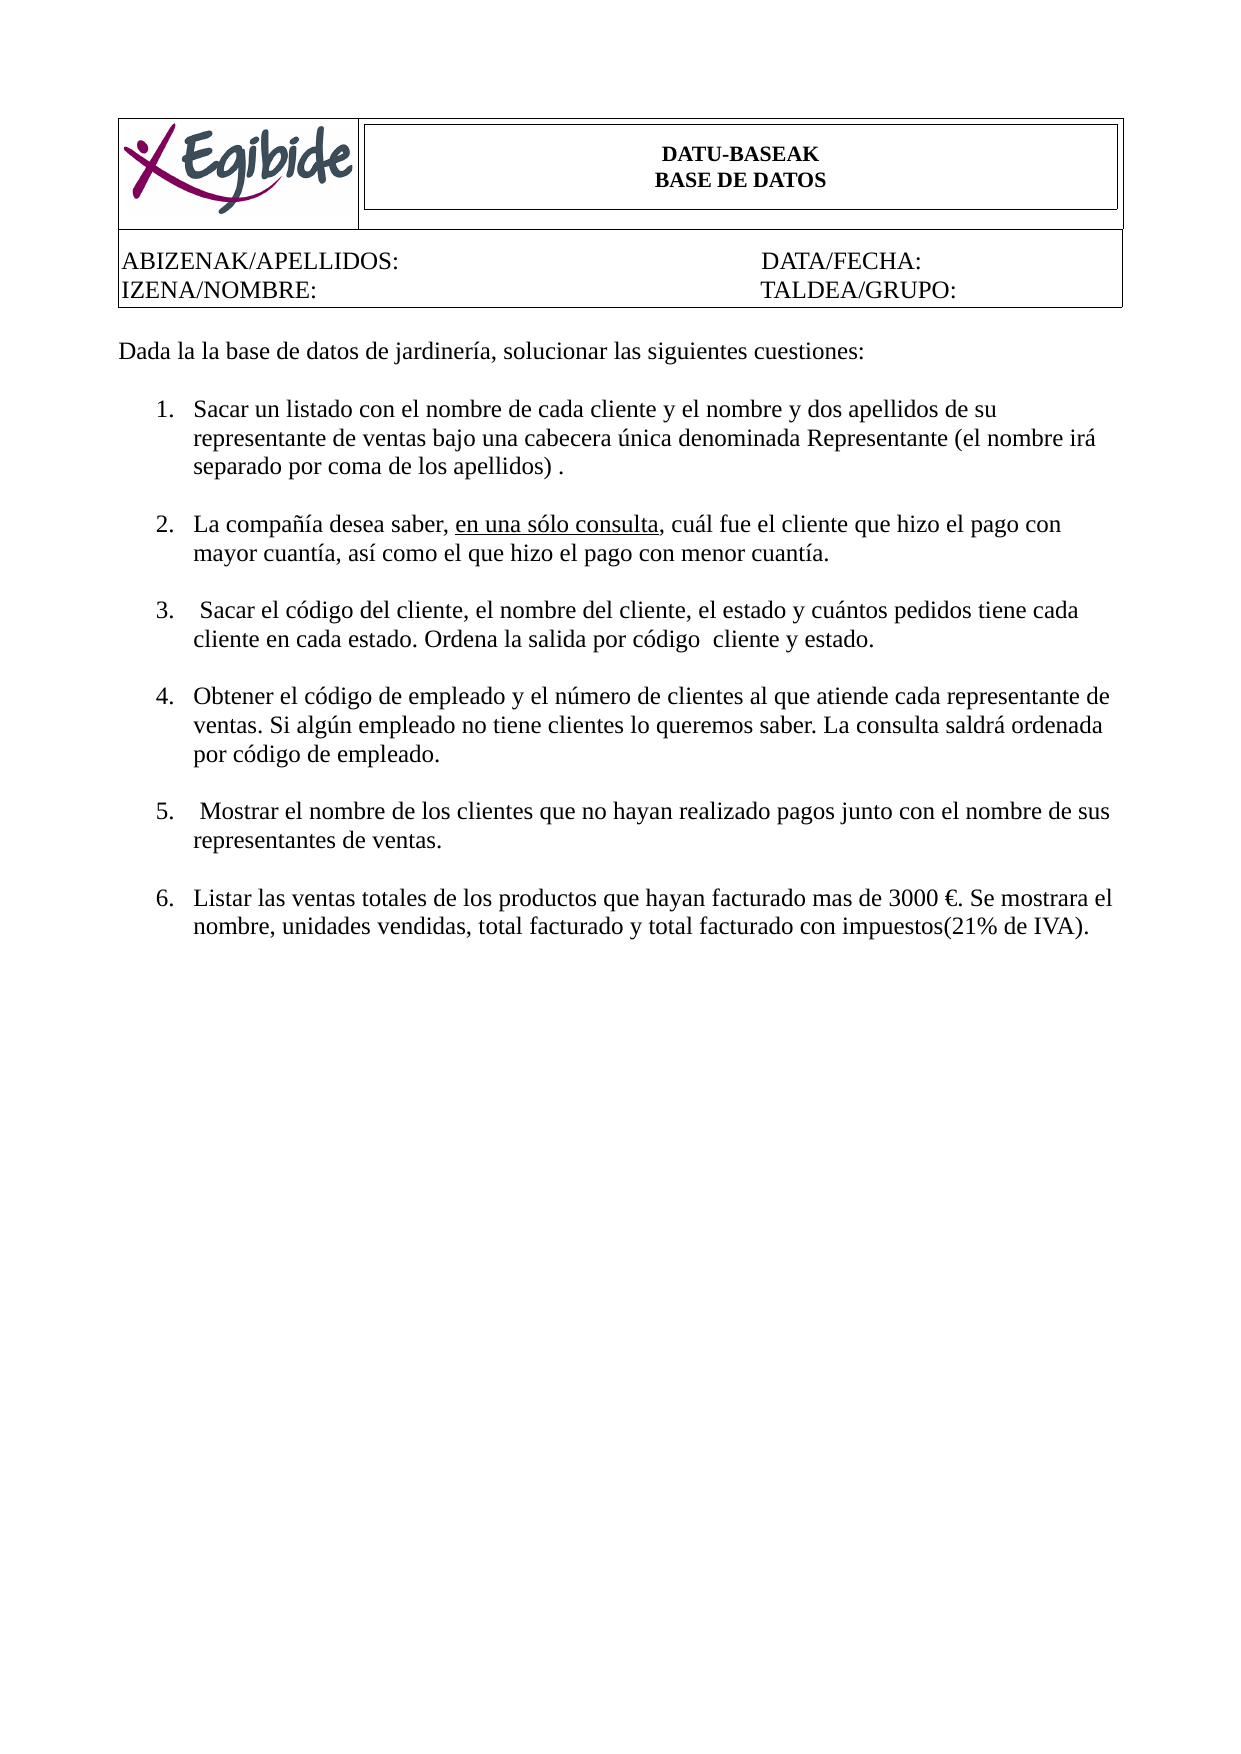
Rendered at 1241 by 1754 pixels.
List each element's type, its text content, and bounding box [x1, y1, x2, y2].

picture [123, 123, 353, 214]
list La compañía desea saber, en una sólo consulta, cuál fue el cliente que hizo el pago con mayor cuantía, así como el que hizo el pago con menor cuantía. [156, 509, 1122, 566]
text Dada la la base de datos de jardinería, solucionar las siguientes cuestiones: [118, 336, 1122, 365]
list Sacar el código del cliente, el nombre del cliente, el estado y cuántos pedidos tiene cada cliente en cada estado. Ordena la salida por código cliente y estado. [156, 595, 1122, 653]
list Mostrar el nombre de los clientes que no hayan realizado pagos junto con el nombre de sus representantes de ventas. [156, 796, 1122, 854]
list Obtener el código de empleado y el número de clientes al que atiende cada representante de ventas. Si algún empleado no tiene clientes lo queremos saber. La consulta saldrá ordenada por código de empleado. [156, 681, 1122, 768]
list Sacar un listado con el nombre de cada cliente y el nombre y dos apellidos de su representante de ventas bajo una cabecera única denominada Representante (el nombre irá separado por coma de los apellidos) . [156, 394, 1122, 480]
list Listar las ventas totales de los productos que hayan facturado mas de 3000 €. Se mostrara el nombre, unidades vendidas, total facturado y total facturado con impuestos(21% de IVA). [156, 883, 1122, 940]
